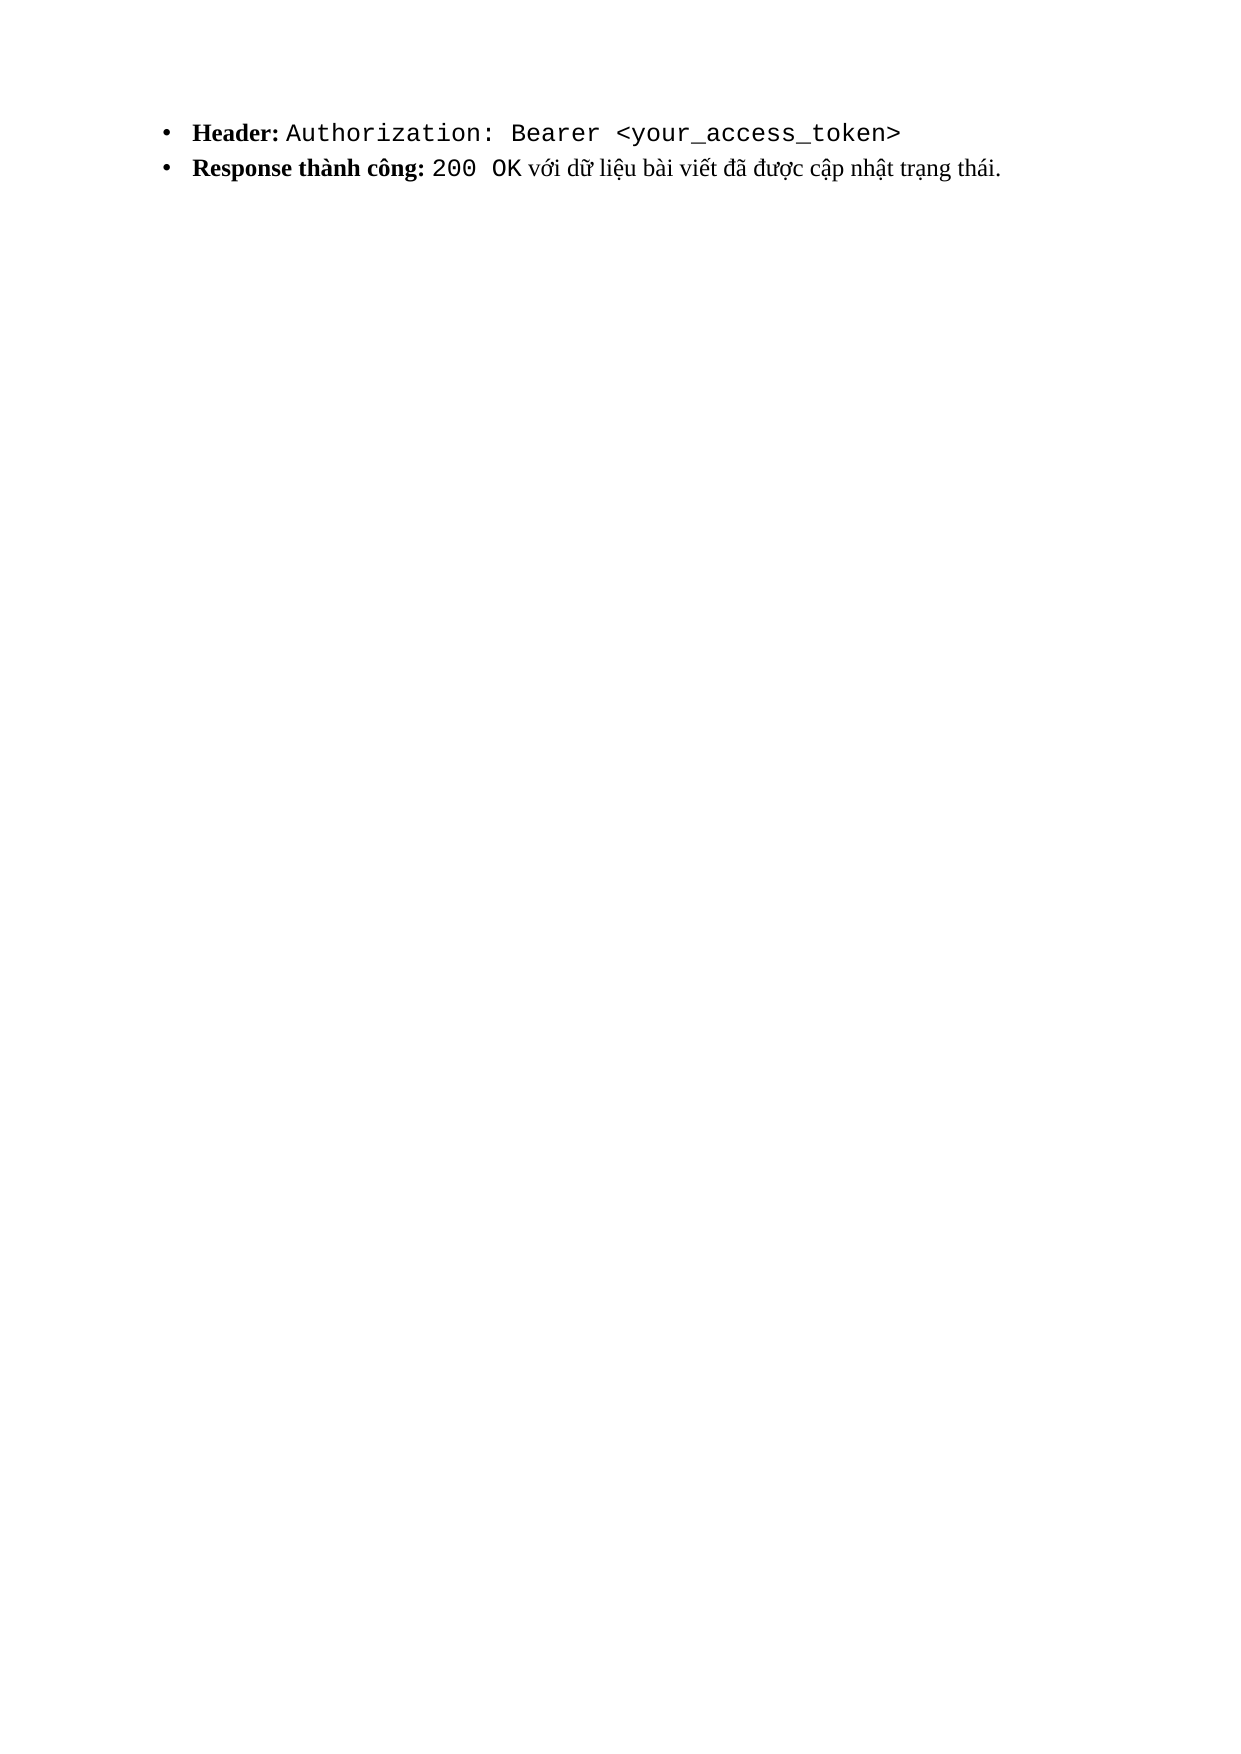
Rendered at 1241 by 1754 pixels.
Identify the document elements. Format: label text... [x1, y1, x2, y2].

list Response thành công: 200 OK với dữ liệu bài viết đã được cập nhật trạng thái. [162, 153, 1122, 184]
list Header: Authorization: Bearer <your_access_token> [162, 118, 1122, 149]
